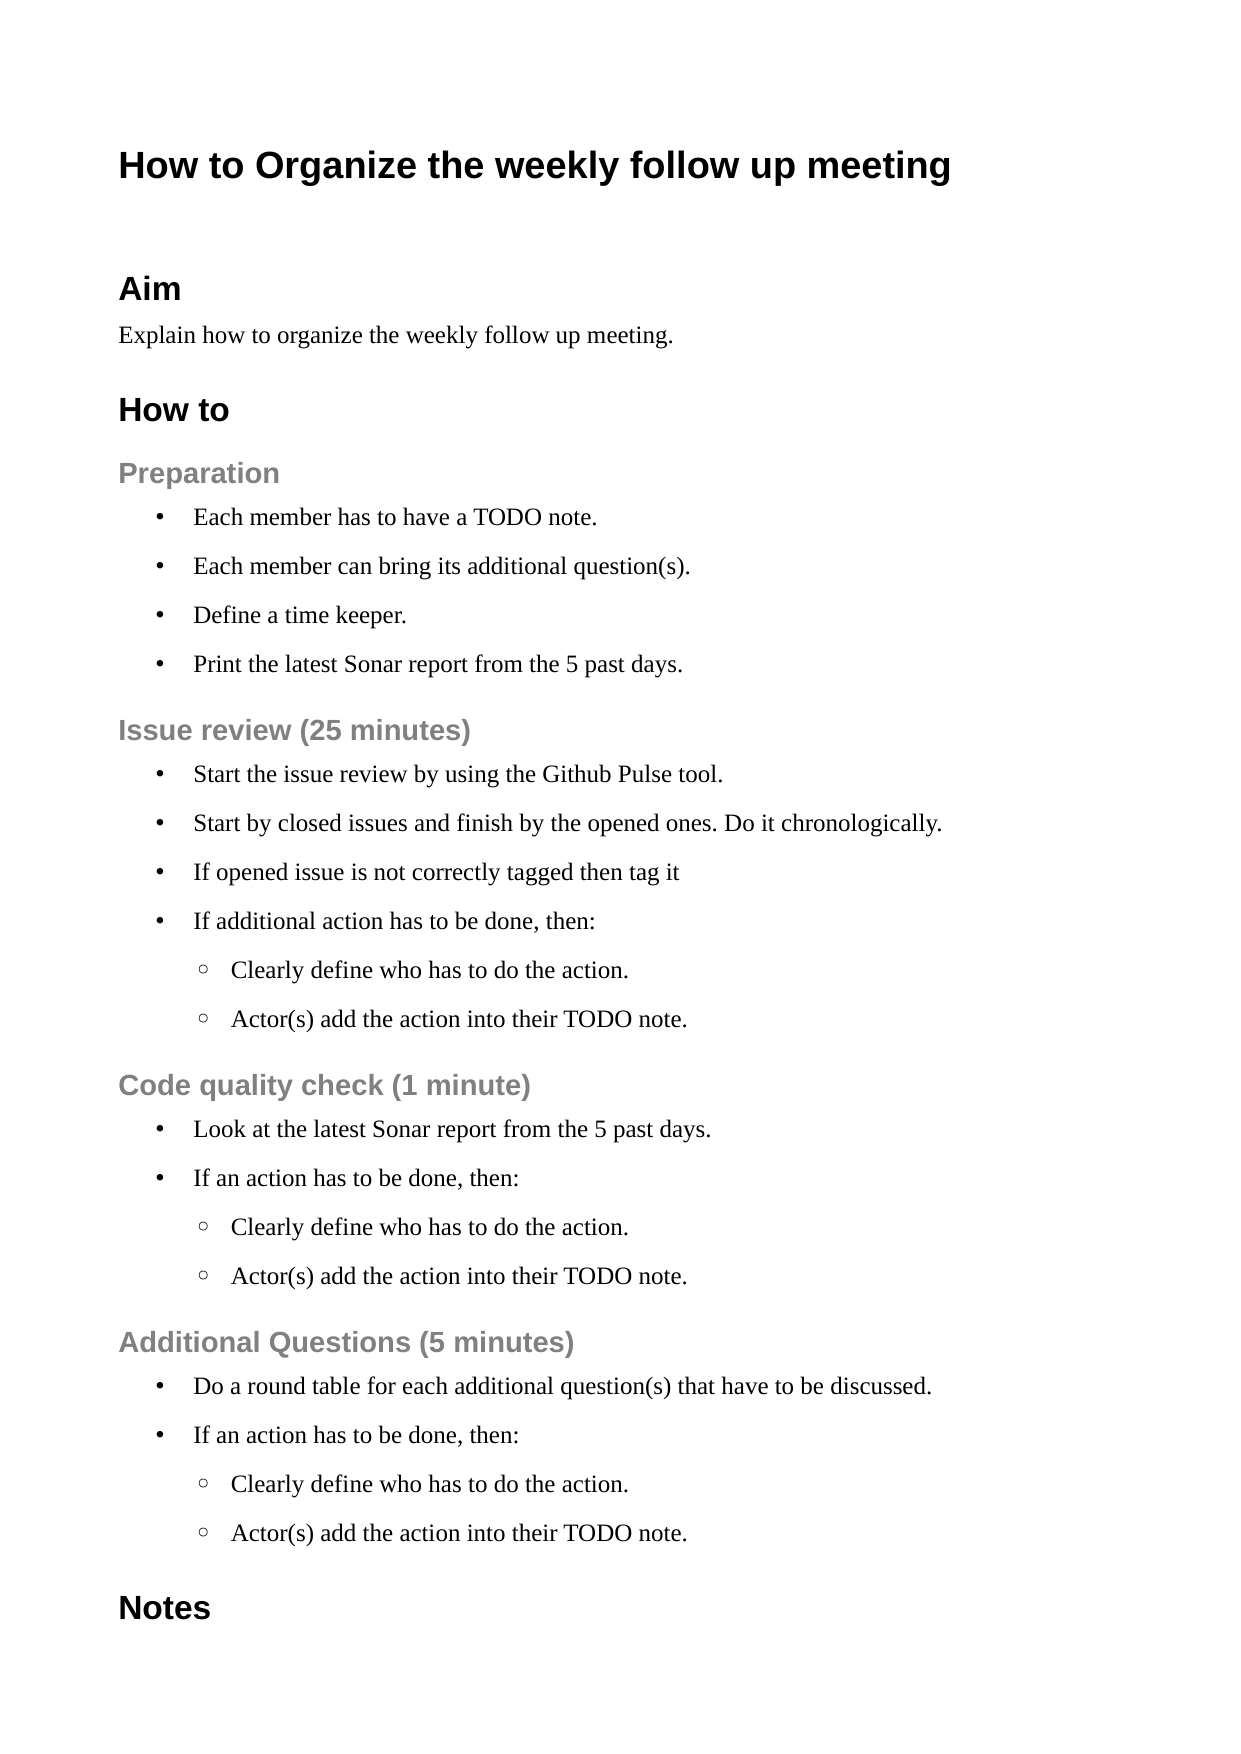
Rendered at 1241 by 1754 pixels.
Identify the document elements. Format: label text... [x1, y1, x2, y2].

list Actor(s) add the action into their TODO note. [193, 1518, 1122, 1547]
subtitle How to Organize the weekly follow up meeting [118, 143, 1122, 187]
list Do a round table for each additional question(s) that have to be discussed. [156, 1371, 1122, 1399]
subtitle Preparation [118, 456, 1122, 489]
list If an action has to be done, then: [156, 1420, 1122, 1448]
list Actor(s) add the action into their TODO note. [193, 1004, 1122, 1033]
list Each member has to have a TODO note. [156, 502, 1122, 531]
list Start by closed issues and finish by the opened ones. Do it chronologically. [156, 808, 1122, 837]
text Explain how to organize the weekly follow up meeting. [118, 320, 1122, 349]
list Clearly define who has to do the action. [193, 955, 1122, 984]
subtitle Code quality check (1 minute) [118, 1068, 1122, 1101]
list Look at the latest Sonar report from the 5 past days. [156, 1114, 1122, 1143]
list If an action has to be done, then: [156, 1163, 1122, 1192]
subtitle Issue review (25 minutes) [118, 713, 1122, 746]
list Print the latest Sonar report from the 5 past days. [156, 649, 1122, 678]
subtitle Additional Questions (5 minutes) [118, 1325, 1122, 1358]
list Clearly define who has to do the action. [193, 1212, 1122, 1241]
subtitle Aim [118, 269, 1122, 308]
list Actor(s) add the action into their TODO note. [193, 1261, 1122, 1290]
list Start the issue review by using the Github Pulse tool. [156, 759, 1122, 788]
subtitle How to [118, 390, 1122, 429]
list Each member can bring its additional question(s). [156, 551, 1122, 580]
list Define a time keeper. [156, 600, 1122, 629]
subtitle Notes [118, 1588, 1122, 1626]
list If opened issue is not correctly tagged then tag it [156, 857, 1122, 886]
list If additional action has to be done, then: [156, 906, 1122, 935]
list Clearly define who has to do the action. [193, 1469, 1122, 1498]
